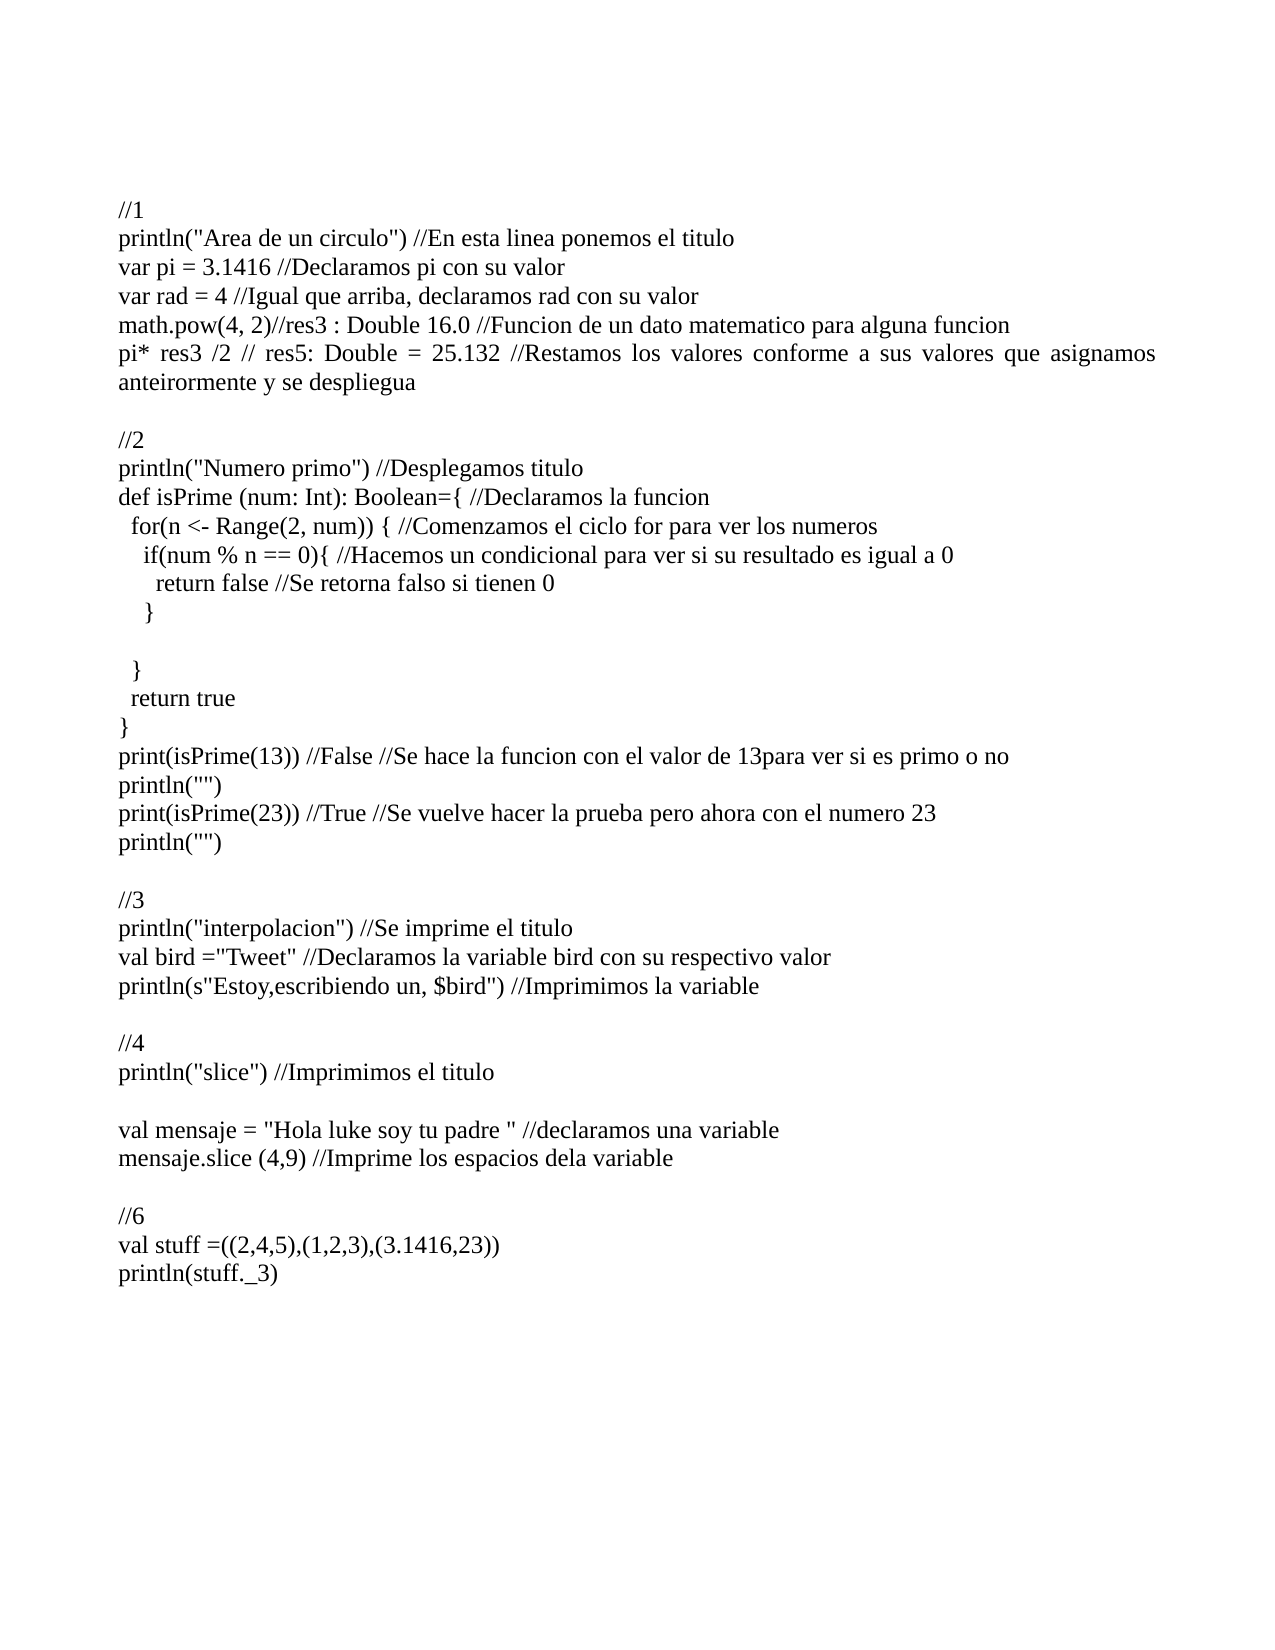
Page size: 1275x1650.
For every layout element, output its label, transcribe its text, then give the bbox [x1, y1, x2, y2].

text print(isPrime(23)) //True //Se vuelve hacer la prueba pero ahora con el numero 23 [118, 798, 1157, 827]
text //2 [118, 425, 1157, 453]
text println("") [118, 827, 1157, 856]
text val bird ="Tweet" //Declaramos la variable bird con su respectivo valor [118, 942, 1157, 971]
text println(stuff._3) [118, 1258, 1157, 1287]
text val mensaje = "Hola luke soy tu padre " //declaramos una variable [118, 1115, 1157, 1143]
text println(s"Estoy,escribiendo un, $bird") //Imprimimos la variable [118, 971, 1157, 1000]
text } [118, 655, 1157, 683]
text //4 [118, 1028, 1157, 1057]
text if(num % n == 0){ //Hacemos un condicional para ver si su resultado es igual a 0 [118, 540, 1157, 568]
text } [118, 597, 1157, 626]
text return true [118, 683, 1157, 712]
text val stuff =((2,4,5),(1,2,3),(3.1416,23)) [118, 1230, 1157, 1258]
text //1 [118, 195, 1157, 223]
text println("Area de un circulo") //En esta linea ponemos el titulo [118, 223, 1157, 252]
text //3 [118, 885, 1157, 913]
text println("Numero primo") //Desplegamos titulo [118, 453, 1157, 482]
text mensaje.slice (4,9) //Imprime los espacios dela variable [118, 1143, 1157, 1172]
text return false //Se retorna falso si tienen 0 [118, 568, 1157, 597]
text println("slice") //Imprimimos el titulo [118, 1057, 1157, 1086]
text //6 [118, 1201, 1157, 1230]
text def isPrime (num: Int): Boolean={ //Declaramos la funcion [118, 482, 1157, 511]
text pi* res3 /2 // res5: Double = 25.132 //Restamos los valores conforme a sus valores que asignamos anteirormente y se despliegua [118, 338, 1157, 396]
text println("interpolacion") //Se imprime el titulo [118, 913, 1157, 942]
text } [118, 712, 1157, 741]
text for(n <- Range(2, num)) { //Comenzamos el ciclo for para ver los numeros [118, 511, 1157, 540]
text print(isPrime(13)) //False //Se hace la funcion con el valor de 13para ver si es primo o no [118, 741, 1157, 770]
text var rad = 4 //Igual que arriba, declaramos rad con su valor [118, 281, 1157, 310]
text println("") [118, 770, 1157, 798]
text var pi = 3.1416 //Declaramos pi con su valor [118, 252, 1157, 281]
text math.pow(4, 2)//res3 : Double 16.0 //Funcion de un dato matematico para alguna funcion [118, 310, 1157, 338]
